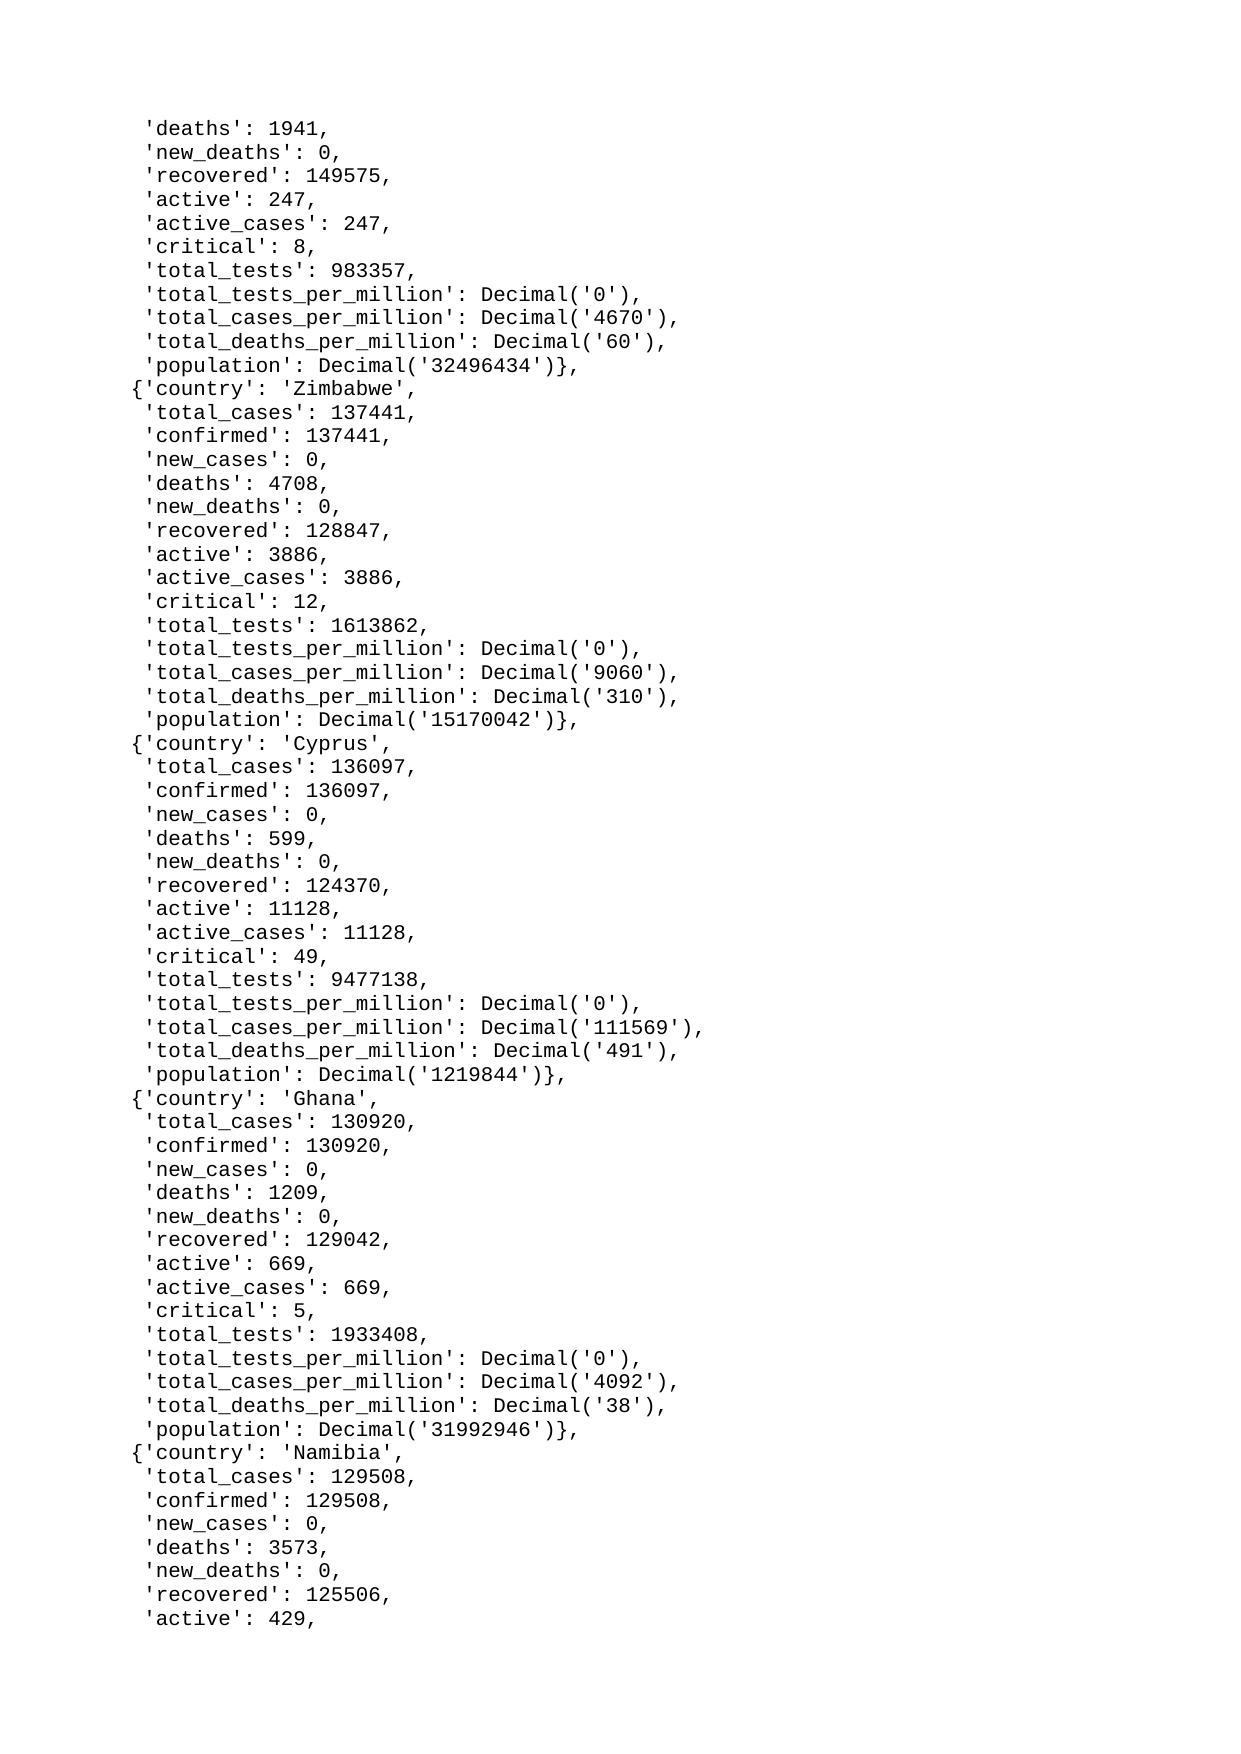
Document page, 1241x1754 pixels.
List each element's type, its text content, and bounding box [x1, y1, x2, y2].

text 'total_deaths_per_million': Decimal('60'), [118, 331, 1122, 354]
text 'new_deaths': 0, [118, 851, 1122, 875]
text 'confirmed': 129508, [118, 1489, 1122, 1513]
text 'population': Decimal('31992946')}, [118, 1419, 1122, 1442]
text {'country': 'Zimbabwe', [118, 378, 1122, 402]
text 'total_tests_per_million': Decimal('0'), [118, 993, 1122, 1017]
text 'deaths': 599, [118, 827, 1122, 851]
text 'critical': 49, [118, 946, 1122, 969]
text 'active': 247, [118, 189, 1122, 213]
text 'deaths': 1209, [118, 1182, 1122, 1206]
text 'critical': 8, [118, 236, 1122, 260]
text 'confirmed': 136097, [118, 780, 1122, 804]
text {'country': 'Cyprus', [118, 733, 1122, 757]
text 'total_cases_per_million': Decimal('9060'), [118, 662, 1122, 686]
text 'total_tests': 1613862, [118, 615, 1122, 638]
text 'total_cases': 129508, [118, 1466, 1122, 1489]
text 'critical': 5, [118, 1300, 1122, 1324]
text 'active': 429, [118, 1608, 1122, 1631]
text 'active_cases': 247, [118, 213, 1122, 236]
text 'total_tests_per_million': Decimal('0'), [118, 1348, 1122, 1371]
text 'total_tests_per_million': Decimal('0'), [118, 284, 1122, 307]
text 'total_cases': 130920, [118, 1111, 1122, 1135]
text 'confirmed': 130920, [118, 1135, 1122, 1158]
text 'population': Decimal('32496434')}, [118, 354, 1122, 378]
text 'active': 3886, [118, 544, 1122, 567]
text 'active': 11128, [118, 898, 1122, 922]
text 'total_tests': 983357, [118, 260, 1122, 284]
text 'total_cases_per_million': Decimal('111569'), [118, 1017, 1122, 1040]
text 'new_deaths': 0, [118, 1561, 1122, 1584]
text 'total_deaths_per_million': Decimal('491'), [118, 1040, 1122, 1064]
text 'population': Decimal('15170042')}, [118, 709, 1122, 733]
text 'confirmed': 137441, [118, 426, 1122, 449]
text 'deaths': 3573, [118, 1537, 1122, 1561]
text 'total_tests_per_million': Decimal('0'), [118, 638, 1122, 662]
text 'total_cases': 136097, [118, 757, 1122, 780]
text 'active_cases': 669, [118, 1277, 1122, 1300]
text 'new_deaths': 0, [118, 1206, 1122, 1229]
text 'total_cases_per_million': Decimal('4092'), [118, 1371, 1122, 1395]
text 'active_cases': 11128, [118, 922, 1122, 946]
text 'total_deaths_per_million': Decimal('38'), [118, 1395, 1122, 1419]
text 'total_deaths_per_million': Decimal('310'), [118, 686, 1122, 709]
text 'population': Decimal('1219844')}, [118, 1064, 1122, 1088]
text {'country': 'Namibia', [118, 1442, 1122, 1466]
text 'new_cases': 0, [118, 1158, 1122, 1182]
text 'total_tests': 1933408, [118, 1324, 1122, 1348]
text 'new_deaths': 0, [118, 496, 1122, 520]
text 'deaths': 1941, [118, 118, 1122, 142]
text 'new_cases': 0, [118, 1513, 1122, 1537]
text 'active': 669, [118, 1253, 1122, 1277]
text 'total_tests': 9477138, [118, 969, 1122, 993]
text 'active_cases': 3886, [118, 567, 1122, 591]
text 'recovered': 128847, [118, 520, 1122, 544]
text 'deaths': 4708, [118, 473, 1122, 496]
text {'country': 'Ghana', [118, 1088, 1122, 1111]
text 'total_cases_per_million': Decimal('4670'), [118, 307, 1122, 331]
text 'new_cases': 0, [118, 804, 1122, 827]
text 'total_cases': 137441, [118, 402, 1122, 426]
text 'new_deaths': 0, [118, 142, 1122, 165]
text 'recovered': 124370, [118, 875, 1122, 898]
text 'recovered': 129042, [118, 1229, 1122, 1253]
text 'recovered': 149575, [118, 165, 1122, 189]
text 'recovered': 125506, [118, 1584, 1122, 1608]
text 'new_cases': 0, [118, 449, 1122, 473]
text 'critical': 12, [118, 591, 1122, 615]
